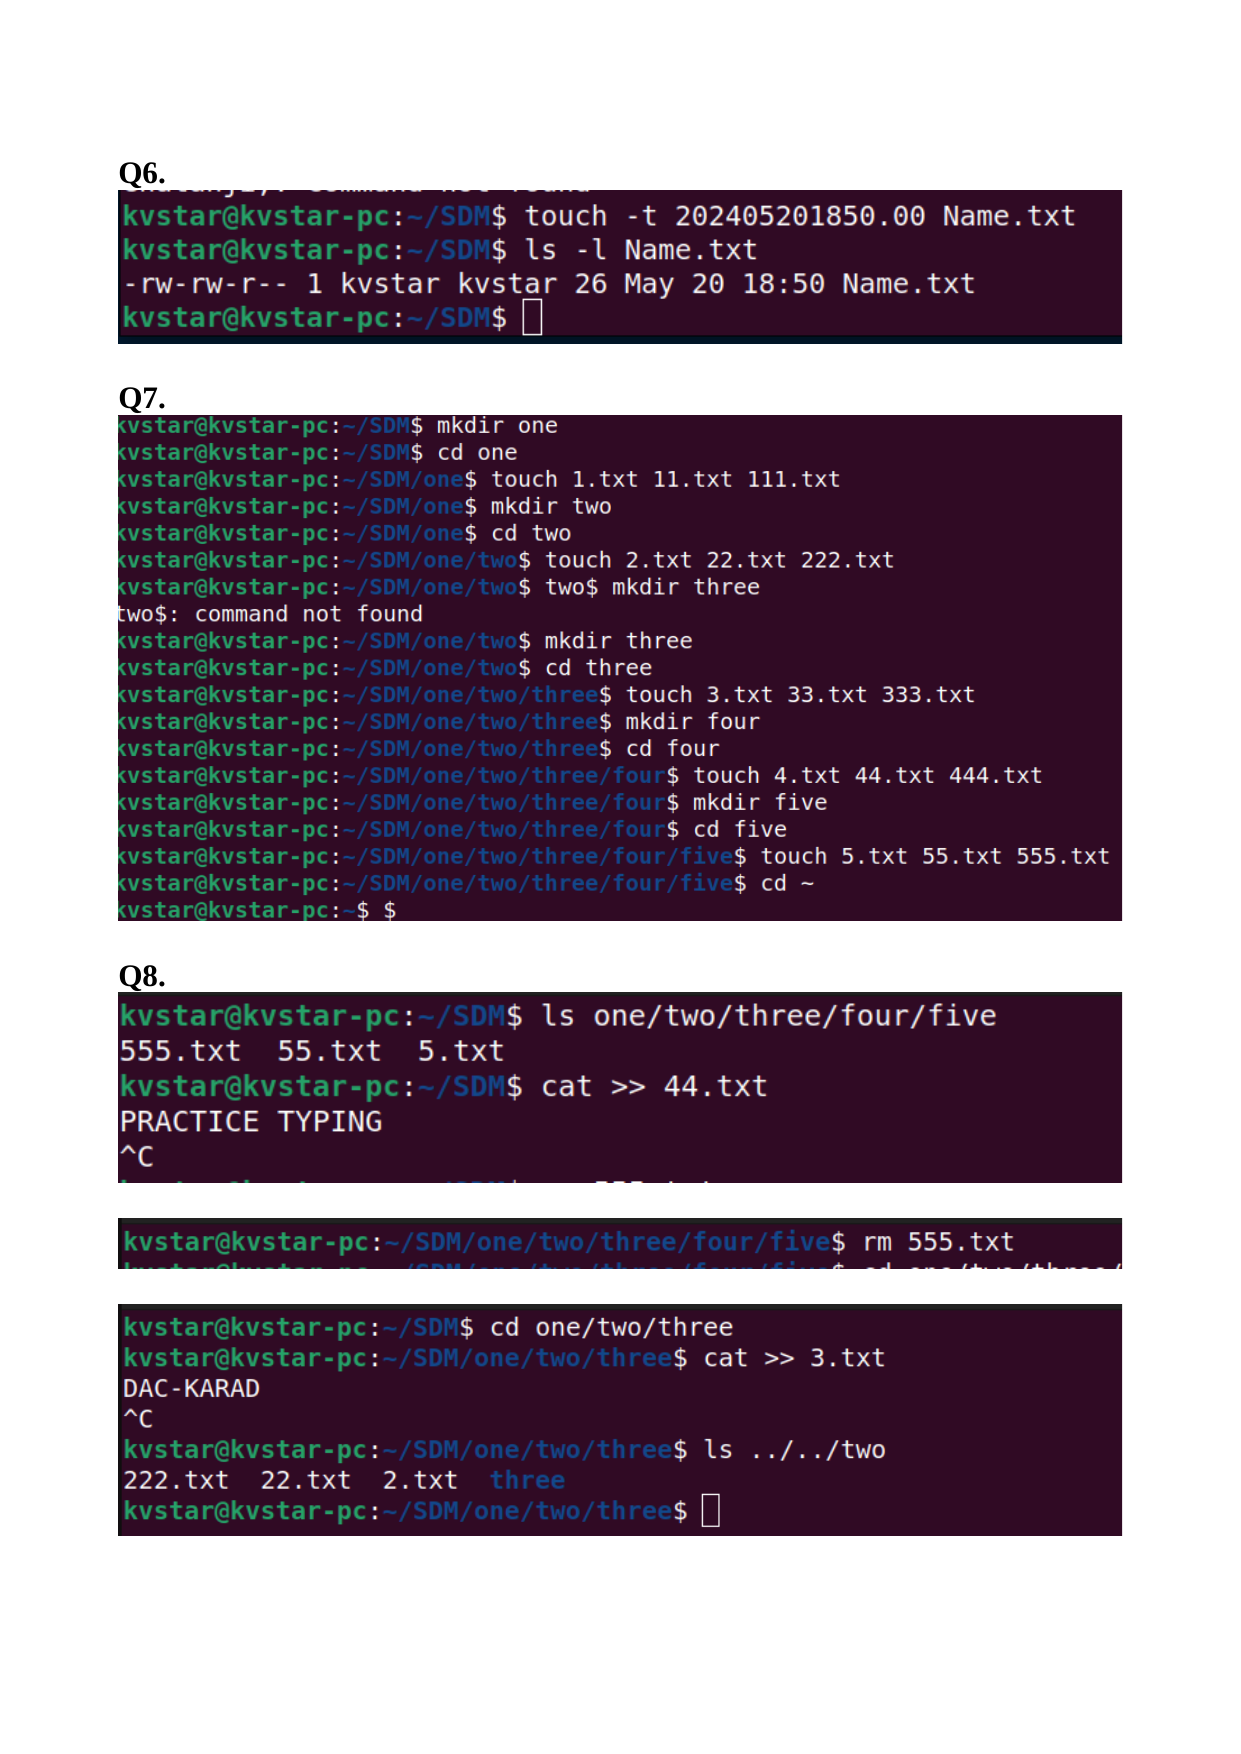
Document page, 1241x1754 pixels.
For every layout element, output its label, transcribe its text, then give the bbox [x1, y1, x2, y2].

picture [118, 992, 1123, 1183]
text Q6. [118, 154, 1122, 190]
picture [118, 415, 1123, 921]
picture [118, 190, 1123, 344]
picture [118, 1304, 1123, 1536]
text Q7. [118, 379, 1122, 415]
text Q8. [118, 957, 1122, 992]
picture [118, 1218, 1123, 1269]
